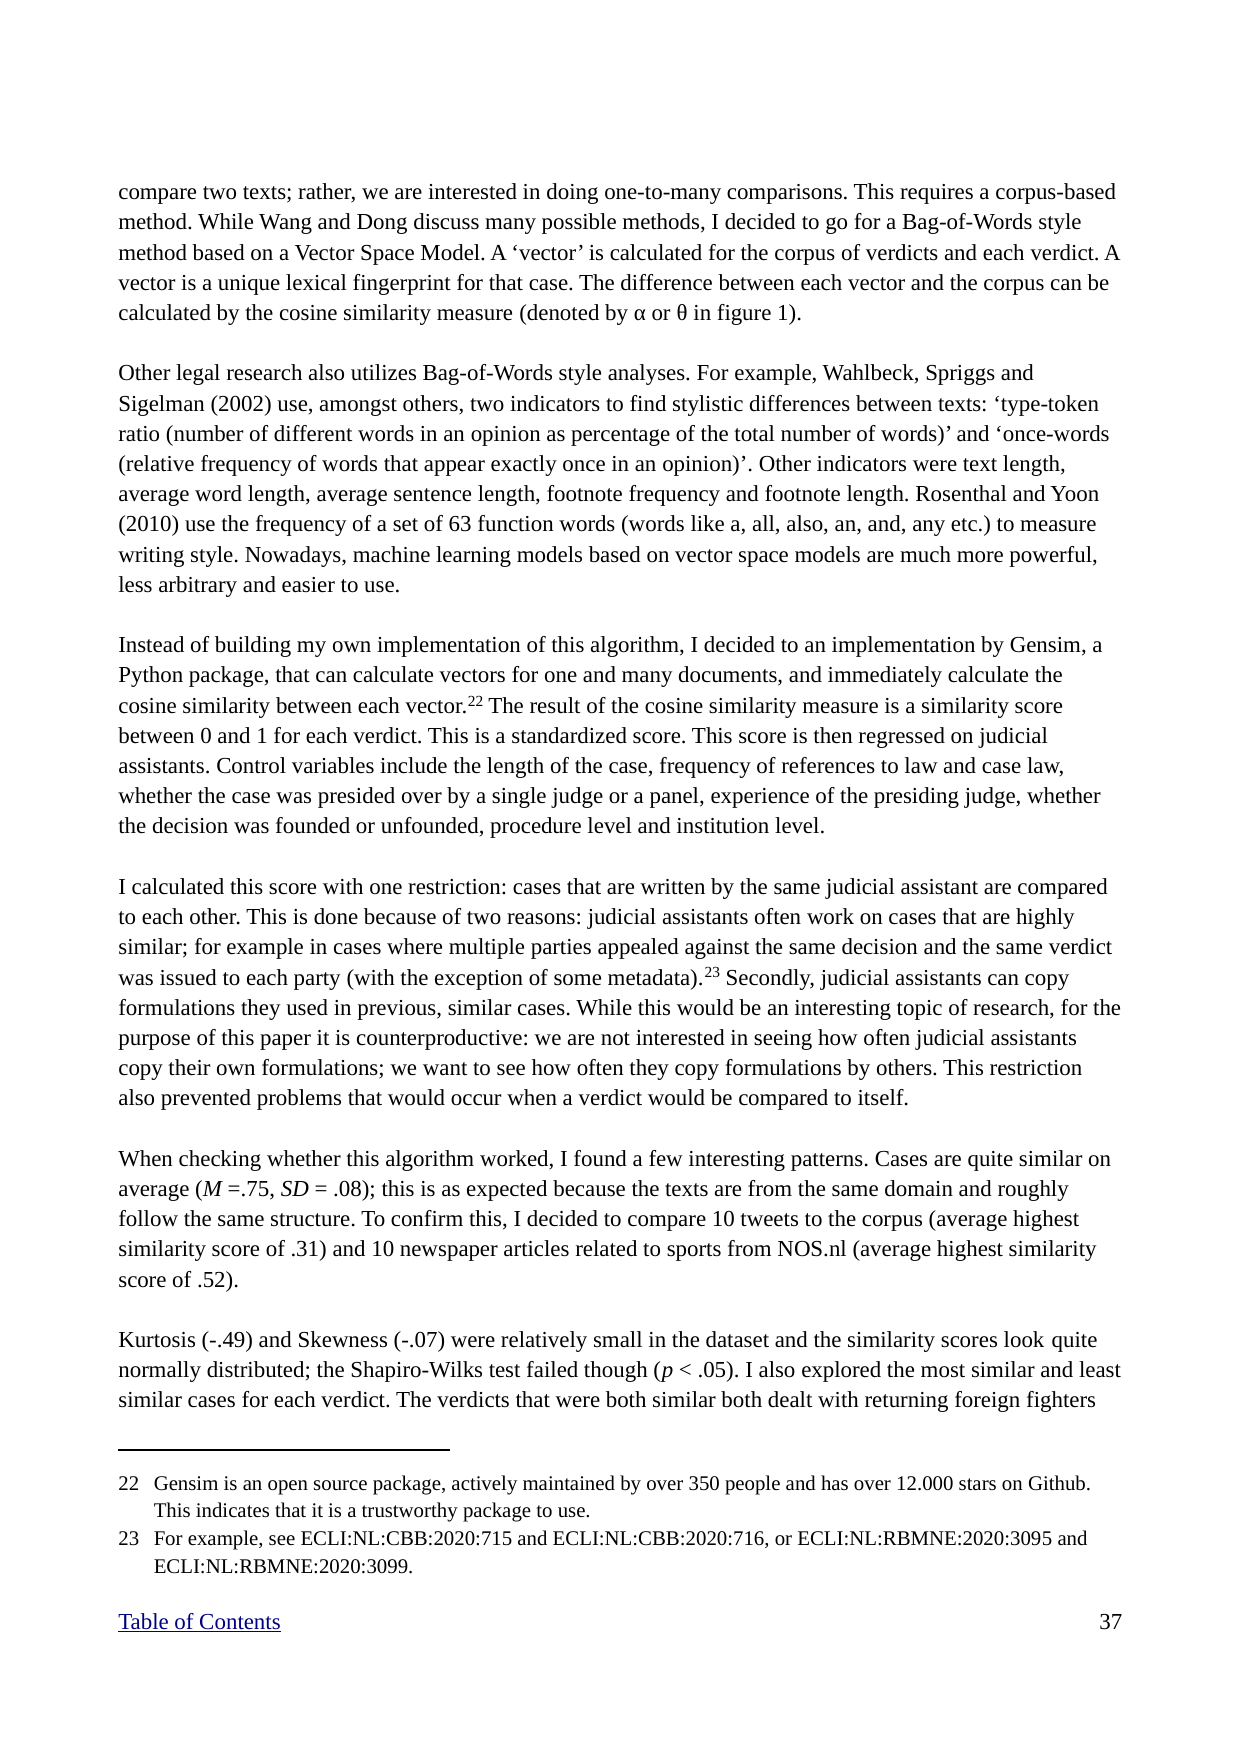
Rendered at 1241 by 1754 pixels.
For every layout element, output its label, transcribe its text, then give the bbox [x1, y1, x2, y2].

text Kurtosis (-.49) and Skewness (-.07) were relatively small in the dataset and the similarity scores look quite normally distributed; the Shapiro-Wilks test failed though (p < .05). I also explored the most similar and least similar cases for each verdict. The verdicts that were both similar both dealt with returning foreign fighters [118, 1326, 1122, 1413]
text Gensim is an open source package, actively maintained by over 350 people and has over 12.000 stars on Github. This indicates that it is a trustworthy package to use. [118, 1471, 1122, 1522]
text When checking whether this algorithm worked, I found a few interesting patterns. Cases are quite similar on average (M =.75, SD = .08); this is as expected because the texts are from the same domain and roughly follow the same structure. To confirm this, I decided to compare 10 tweets to the corpus (average highest similarity score of .31) and 10 newspaper articles related to sports from NOS.nl (average highest similarity score of .52). [118, 1145, 1122, 1292]
text I calculated this score with one restriction: cases that are written by the same judicial assistant are compared to each other. This is done because of two reasons: judicial assistants often work on cases that are highly similar; for example in cases where multiple parties appealed against the same decision and the same verdict was issued to each party (with the exception of some metadata). Secondly, judicial assistants can copy formulations they used in previous, similar cases. While this would be an interesting topic of research, for the purpose of this paper it is counterproductive: we are not interested in seeing how often judicial assistants copy their own formulations; we want to see how often they copy formulations by others. This restriction also prevented problems that would occur when a verdict would be compared to itself. [118, 873, 1122, 1111]
text compare two texts; rather, we are interested in doing one-to-many comparisons. This requires a corpus-based method. While Wang and Dong discuss many possible methods, I decided to go for a Bag-of-Words style method based on a Vector Space Model. A ‘vector’ is calculated for the corpus of verdicts and each verdict. A vector is a unique lexical fingerprint for that case. The difference between each vector and the corpus can be calculated by the cosine similarity measure (denoted by α or θ in figure 1). [118, 178, 1122, 325]
text For example, see ECLI:NL:CBB:2020:715 and ECLI:NL:CBB:2020:716, or ECLI:NL:RBMNE:2020:3095 and ECLI:NL:RBMNE:2020:3099. [118, 1526, 1122, 1578]
text Instead of building my own implementation of this algorithm, I decided to an implementation by Gensim, a Python package, that can calculate vectors for one and many documents, and immediately calculate the cosine similarity between each vector. The result of the cosine similarity measure is a similarity score between 0 and 1 for each verdict. This is a standardized score. This score is then regressed on judicial assistants. Control variables include the length of the case, frequency of references to law and case law, whether the case was presided over by a single judge or a panel, experience of the presiding judge, whether the decision was founded or unfounded, procedure level and institution level. [118, 631, 1122, 839]
text Other legal research also utilizes Bag-of-Words style analyses. For example, Wahlbeck, Spriggs and Sigelman (2002) use, amongst others, two indicators to find stylistic differences between texts: ‘type-token ratio (number of different words in an opinion as percentage of the total number of words)’ and ‘once-words (relative frequency of words that appear exactly once in an opinion)’. Other indicators were text length, average word length, average sentence length, footnote frequency and footnote length. Rosenthal and Yoon (2010) use the frequency of a set of 63 function words (words like a, all, also, an, and, any etc.) to measure writing style. Nowadays, machine learning models based on vector space models are much more powerful, less arbitrary and easier to use. [118, 359, 1122, 597]
